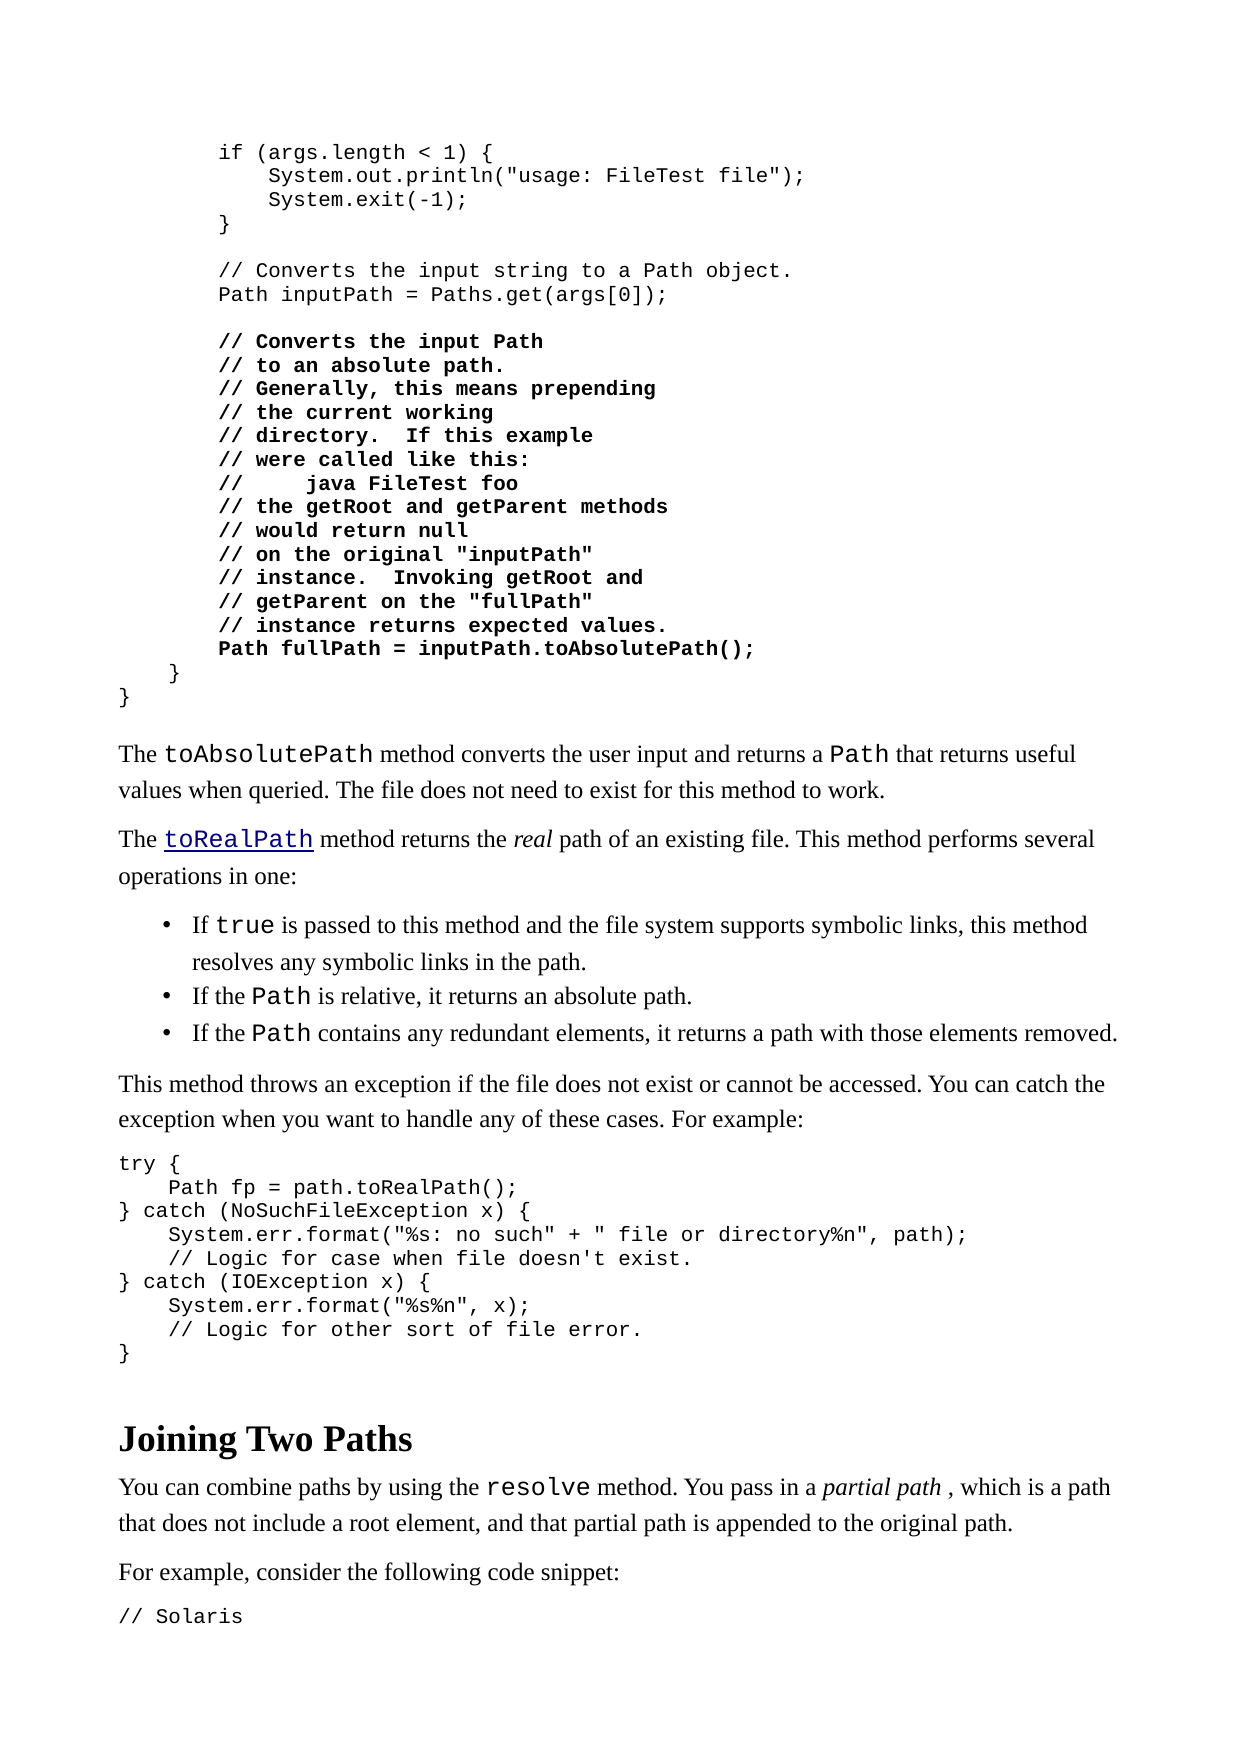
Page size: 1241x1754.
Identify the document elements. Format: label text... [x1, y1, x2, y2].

text You can combine paths by using the resolve method. You pass in a partial path , which is a path that does not include a root element, and that partial path is appended to the original path. [118, 1472, 1122, 1537]
text // on the original "inputPath" [118, 544, 1122, 567]
text // the getRoot and getParent methods [118, 496, 1122, 520]
text // instance returns expected values. [118, 615, 1122, 638]
text // Logic for other sort of file error. [118, 1319, 1122, 1342]
text } [118, 1342, 1122, 1366]
text The toAbsolutePath method converts the user input and returns a Path that returns useful values when queried. The file does not need to exist for this method to work. [118, 739, 1122, 804]
text // Converts the input string to a Path object. [118, 260, 1122, 284]
text // Generally, this means prepending [118, 378, 1122, 402]
text This method throws an exception if the file does not exist or cannot be accessed. You can catch the exception when you want to handle any of these cases. For example: [118, 1069, 1122, 1133]
text System.err.format("%s%n", x); [118, 1295, 1122, 1319]
text // getParent on the "fullPath" [118, 591, 1122, 615]
text } [118, 686, 1122, 709]
subtitle Joining Two Paths [118, 1416, 1122, 1459]
text // to an absolute path. [118, 354, 1122, 378]
text System.exit(-1); [118, 189, 1122, 213]
text For example, consider the following code snippet: [118, 1557, 1122, 1586]
text } catch (IOException x) { [118, 1271, 1122, 1295]
text // directory. If this example [118, 426, 1122, 449]
text if (args.length < 1) { [118, 142, 1122, 165]
text } [118, 662, 1122, 686]
list If true is passed to this method and the file system supports symbolic links, this method resolves any symbolic links in the path. [162, 910, 1122, 975]
list If the Path is relative, it returns an absolute path. [162, 981, 1122, 1012]
text // were called like this: [118, 449, 1122, 473]
text } catch (NoSuchFileException x) { [118, 1200, 1122, 1224]
text // the current working [118, 402, 1122, 426]
list If the Path contains any redundant elements, it returns a path with those elements removed. [162, 1018, 1122, 1049]
text System.err.format("%s: no such" + " file or directory%n", path); [118, 1224, 1122, 1248]
text // Logic for case when file doesn't exist. [118, 1248, 1122, 1271]
text Path inputPath = Paths.get(args[0]); [118, 284, 1122, 307]
text // Converts the input Path [118, 331, 1122, 354]
text The toRealPath method returns the real path of an existing file. This method performs several operations in one: [118, 824, 1122, 890]
text try { [118, 1153, 1122, 1177]
text // instance. Invoking getRoot and [118, 567, 1122, 591]
text } [118, 213, 1122, 236]
text // java FileTest foo [118, 473, 1122, 496]
text System.out.println("usage: FileTest file"); [118, 165, 1122, 189]
text // would return null [118, 520, 1122, 544]
text Path fp = path.toRealPath(); [118, 1177, 1122, 1200]
text Path fullPath = inputPath.toAbsolutePath(); [118, 638, 1122, 662]
text // Solaris [118, 1607, 1122, 1630]
